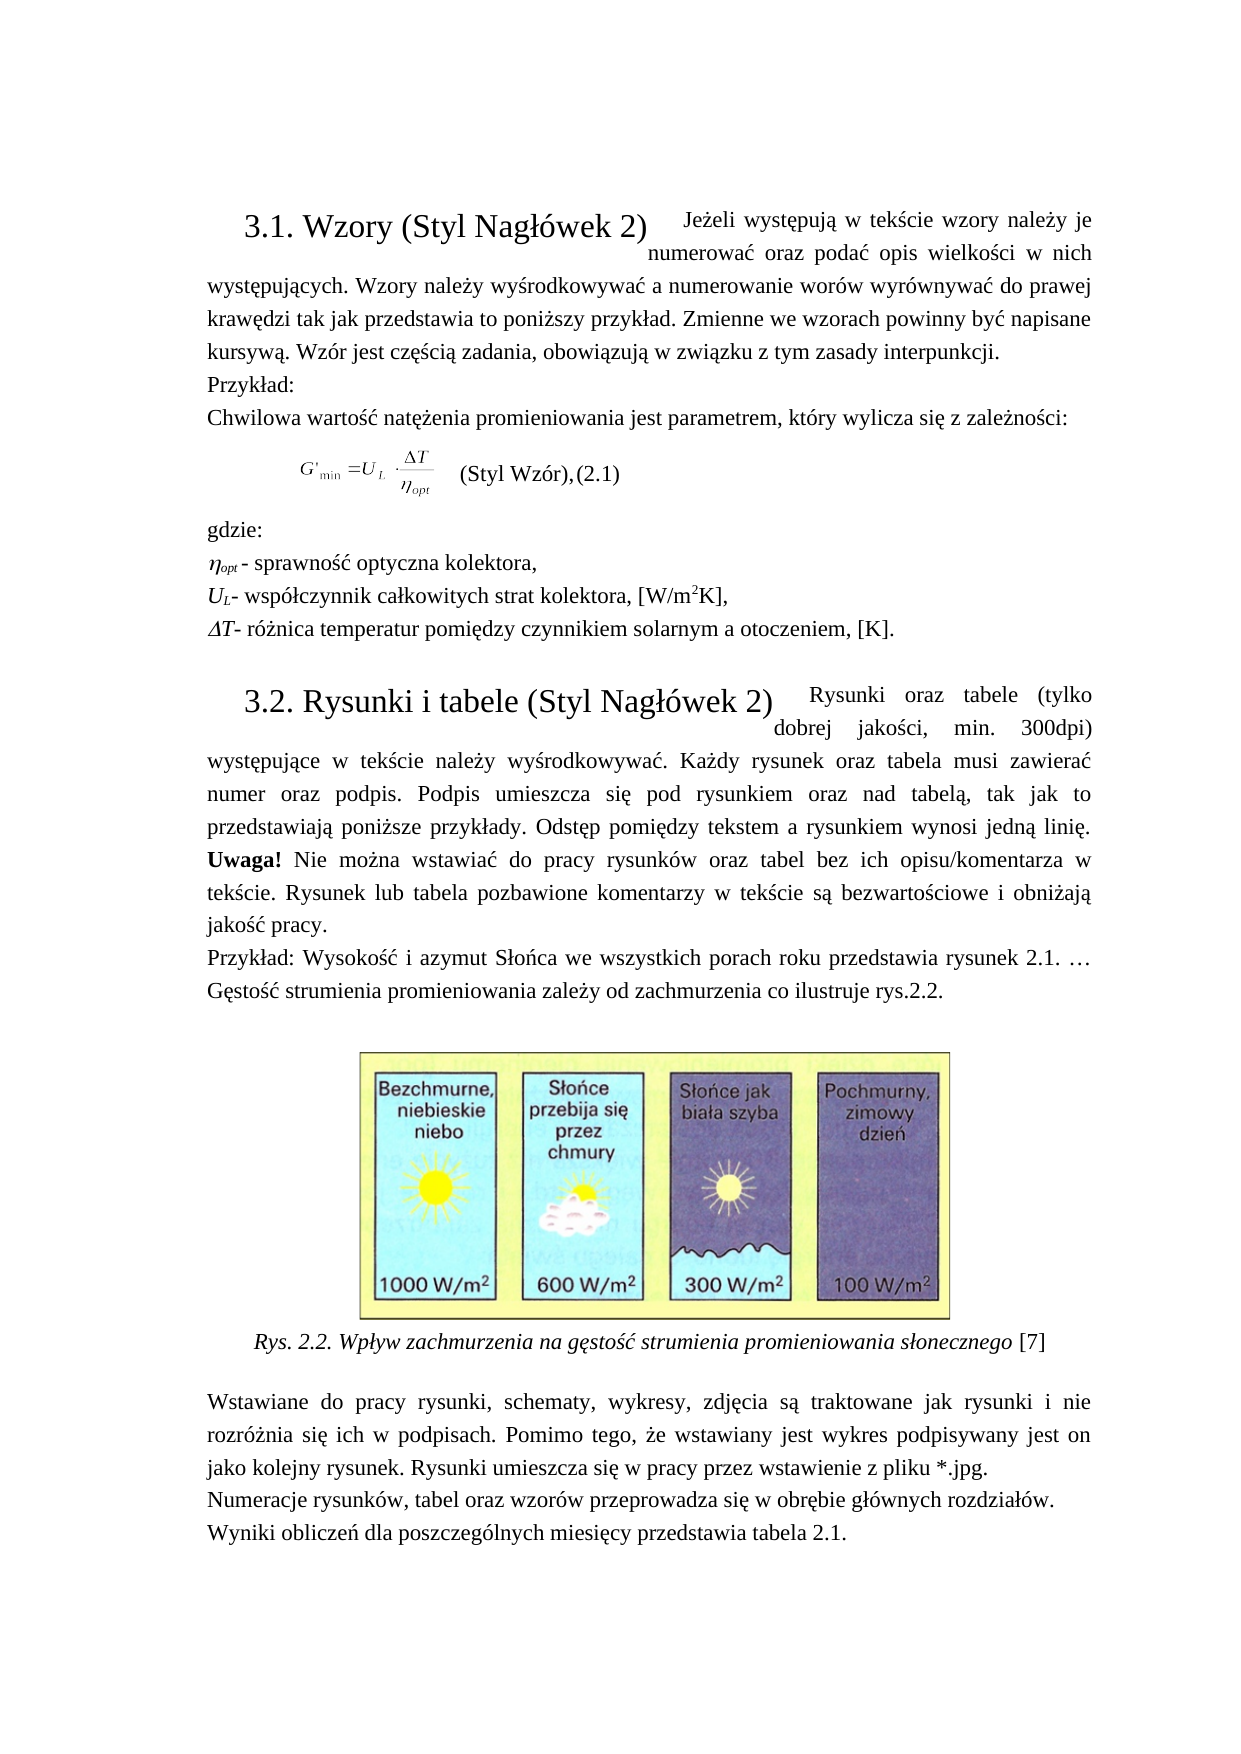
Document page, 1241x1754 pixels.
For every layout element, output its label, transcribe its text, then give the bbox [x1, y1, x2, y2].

picture [359, 1052, 951, 1320]
text Chwilowa wartość natężenia promieniowania jest parametrem, który wylicza się z zależności: [207, 404, 1092, 430]
text Numeracje rysunków, tabel oraz wzorów przeprowadza się w obrębie głównych rozdziałów. [207, 1486, 1092, 1513]
text Przykład: Wysokość i azymut Słońca we wszystkich porach roku przedstawia rysunek 2.1. … Gęstość strumienia promieniowania zależy od zachmurzenia co ilustruje rys.2.2. [207, 944, 1092, 1004]
text Rys. 2.2. Wpływ zachmurzenia na gęstość strumienia promieniowania słonecznego [7] [207, 1328, 1092, 1355]
text Przykład: [207, 371, 1092, 397]
text opt - sprawność optyczna kolektora, [207, 549, 1092, 576]
text gdzie: [207, 517, 1092, 543]
text Wstawiane do pracy rysunki, schematy, wykresy, zdjęcia są traktowane jak rysunki i nie rozróżnia się ich w podpisach. Pomimo tego, że wstawiany jest wykres podpisywany jest on jako kolejny rysunek. Rysunki umieszcza się w pracy przez wstawienie z pliku *.jpg. [207, 1388, 1092, 1480]
text UL- współczynnik całkowitych strat kolektora, [W/m2K], [207, 582, 1092, 609]
text Wyniki obliczeń dla poszczególnych miesięcy przedstawia tabela 2.1. [207, 1519, 1092, 1546]
subtitle Rysunki i tabele (Styl Nagłówek 2) [244, 681, 773, 719]
text Jeżeli występują w tekście wzory należy je numerować oraz podać opis wielkości w nich występujących. Wzory należy wyśrodkowywać a numerowanie worów wyrównywać do prawej krawędzi tak jak przedstawia to poniższy przykład. Zmienne we wzorach powinny być napisane kursywą. Wzór jest częścią zadania, obowiązują w związku z tym zasady interpunkcji. [207, 206, 1092, 364]
text T- różnica temperatur pomiędzy czynnikiem solarnym a otoczeniem, [K]. [207, 615, 1092, 642]
text Rysunki oraz tabele (tylko dobrej jakości, min. 300dpi) występujące w tekście należy wyśrodkowywać. Każdy rysunek oraz tabela musi zawierać numer oraz podpis. Podpis umieszcza się pod rysunkiem oraz nad tabelą, tak jak to przedstawiają poniższe przykłady. Odstęp pomiędzy tekstem a rysunkiem wynosi jedną linię. Uwaga! Nie można wstawiać do pracy rysunków oraz tabel bez ich opisu/komentarza w tekście. Rysunek lub tabela pozbawione komentarzy w tekście są bezwartościowe i obniżają jakość pracy. [207, 681, 1092, 938]
subtitle Wzory (Styl Nagłówek 2) [244, 206, 648, 244]
text (Styl Wzór), (2.1) [207, 437, 1092, 510]
